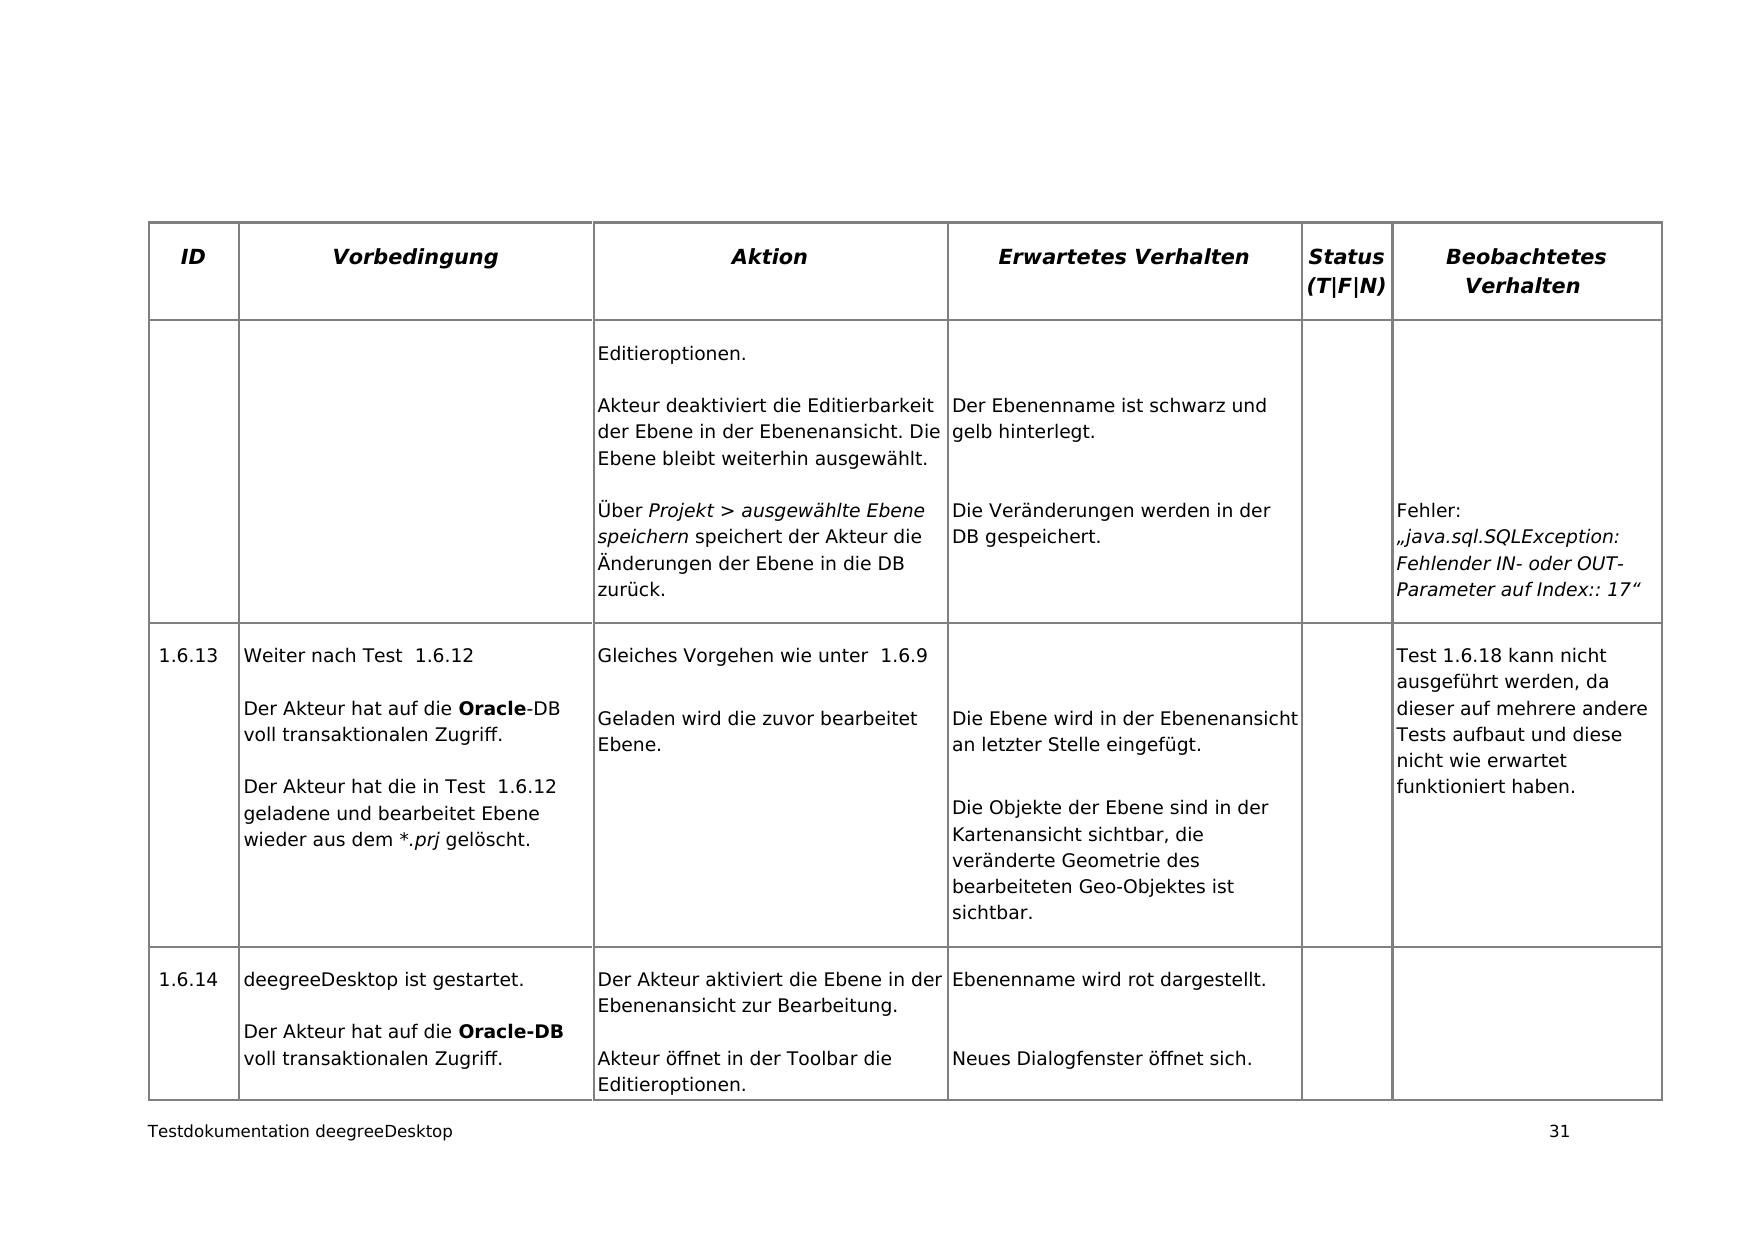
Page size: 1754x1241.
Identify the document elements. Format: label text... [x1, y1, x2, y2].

table_cell Test 1.6.18 kann nicht ausgeführt werden, da dieser auf mehrere andere Tests aufbaut und diese nicht wie erwartet funktioniert haben. [1394, 624, 1661, 946]
table_cell Editieroptionen. Akteur deaktiviert die Editierbarkeit der Ebene in der Ebenenansicht. Die Ebene bleibt weiterhin ausgewählt. Über Projekt > ausgewählte Ebene speichern speichert der Akteur die Änderungen der Ebene in die DB zurück. [595, 321, 947, 622]
table_cell [1303, 948, 1391, 1099]
table_cell [1394, 948, 1661, 1099]
table_cell Ebenenname wird rot dargestellt. Neues Dialogfenster öffnet sich. [949, 948, 1301, 1099]
table_header Vorbedingung [240, 224, 592, 319]
table_cell Gleiches Vorgehen wie unter 1.6.9 Geladen wird die zuvor bearbeitet Ebene. [595, 624, 947, 946]
table_cell Die Ebene wird in der Ebenenansicht an letzter Stelle eingefügt. Die Objekte der Ebene sind in der Kartenansicht sichtbar, die veränderte Geometrie des bearbeiteten Geo-Objektes ist sichtbar. [949, 624, 1301, 946]
table_cell [1303, 624, 1391, 946]
table_cell Weiter nach Test 1.6.12 Der Akteur hat auf die Oracle-DB voll transaktionalen Zugriff. Der Akteur hat die in Test 1.6.12geladene und bearbeitet Ebene wieder aus dem *.prj gelöscht. [240, 624, 592, 946]
table_cell [150, 948, 238, 1099]
table_cell Der Ebenenname ist schwarz und gelb hinterlegt. Die Veränderungen werden in der DB gespeichert. [949, 321, 1301, 622]
table_header Erwartetes Verhalten [949, 224, 1301, 319]
table_cell deegreeDesktop ist gestartet. Der Akteur hat auf die Oracle-DB voll transaktionalen Zugriff. [240, 948, 592, 1099]
table_cell [150, 321, 238, 622]
table_cell [240, 321, 592, 622]
table_cell [1303, 321, 1391, 622]
table_header Status (T|F|N) [1303, 224, 1391, 319]
table_cell Fehler: „java.sql.SQLException: Fehlender IN- oder OUT-Parameter auf Index:: 17“ [1394, 321, 1661, 622]
table_header Aktion [595, 224, 947, 319]
table_cell [150, 624, 238, 946]
table_header ID [150, 224, 238, 319]
table_header Beobachtetes Verhalten [1394, 224, 1661, 319]
table_cell Der Akteur aktiviert die Ebene in der Ebenenansicht zur Bearbeitung. Akteur öffnet in der Toolbar die Editieroptionen. [595, 948, 947, 1099]
